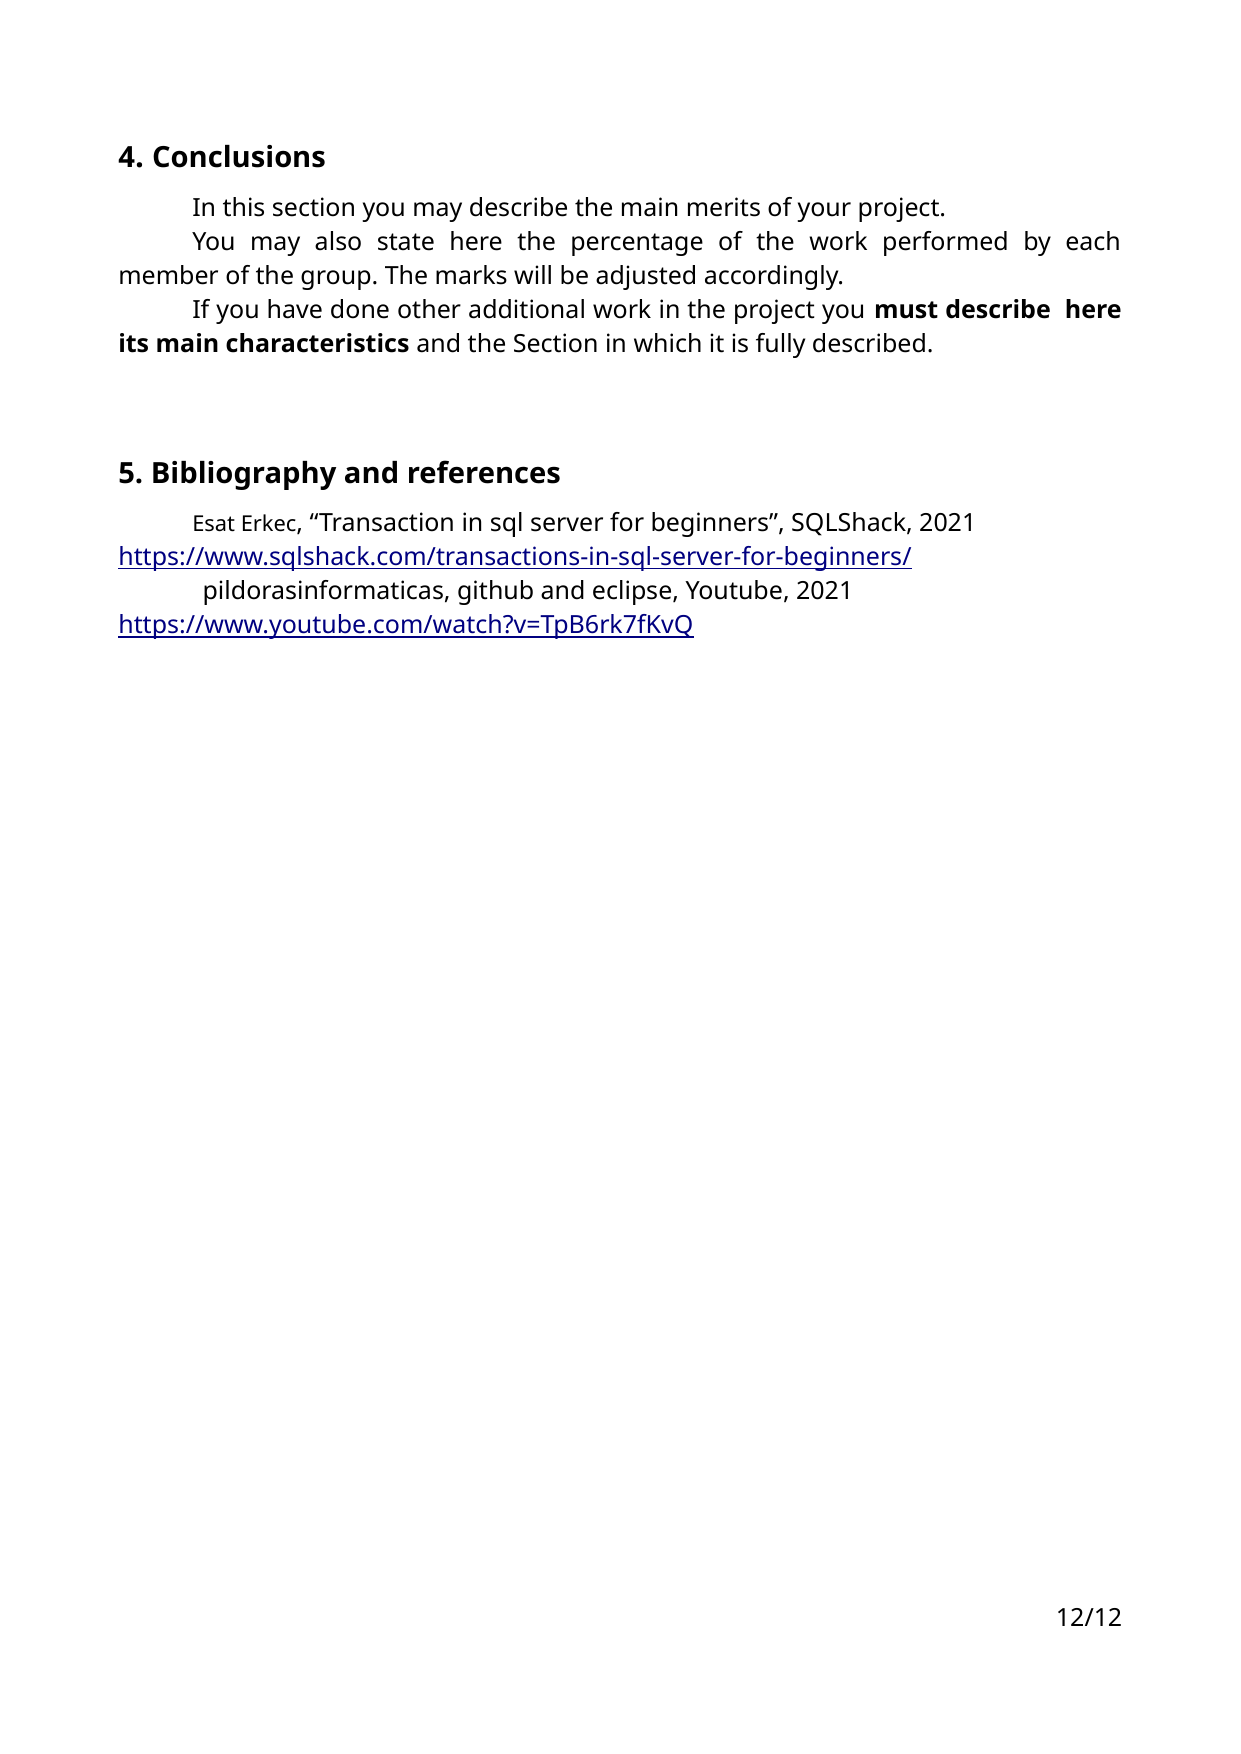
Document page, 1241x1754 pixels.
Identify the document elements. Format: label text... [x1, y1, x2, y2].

subtitle 5. Bibliography and references [118, 453, 1122, 492]
text You may also state here the percentage of the work performed by each member of the group. The marks will be adjusted accordingly. [118, 223, 1122, 291]
subtitle 4. Conclusions [118, 134, 1122, 177]
text In this section you may describe the main merits of your project. [118, 189, 1122, 223]
text pildorasinformaticas, github and eclipse, Youtube, 2021 [118, 573, 1122, 607]
text If you have done other additional work in the project you must describe here its main characteristics and the Section in which it is fully described. [118, 291, 1122, 359]
text Esat Erkec, “Transaction in sql server for beginners”, SQLShack, 2021 [118, 505, 1122, 539]
text https://www.sqlshack.com/transactions-in-sql-server-for-beginners/ [118, 539, 1122, 573]
text https://www.youtube.com/watch?v=TpB6rk7fKvQ [118, 607, 1122, 641]
